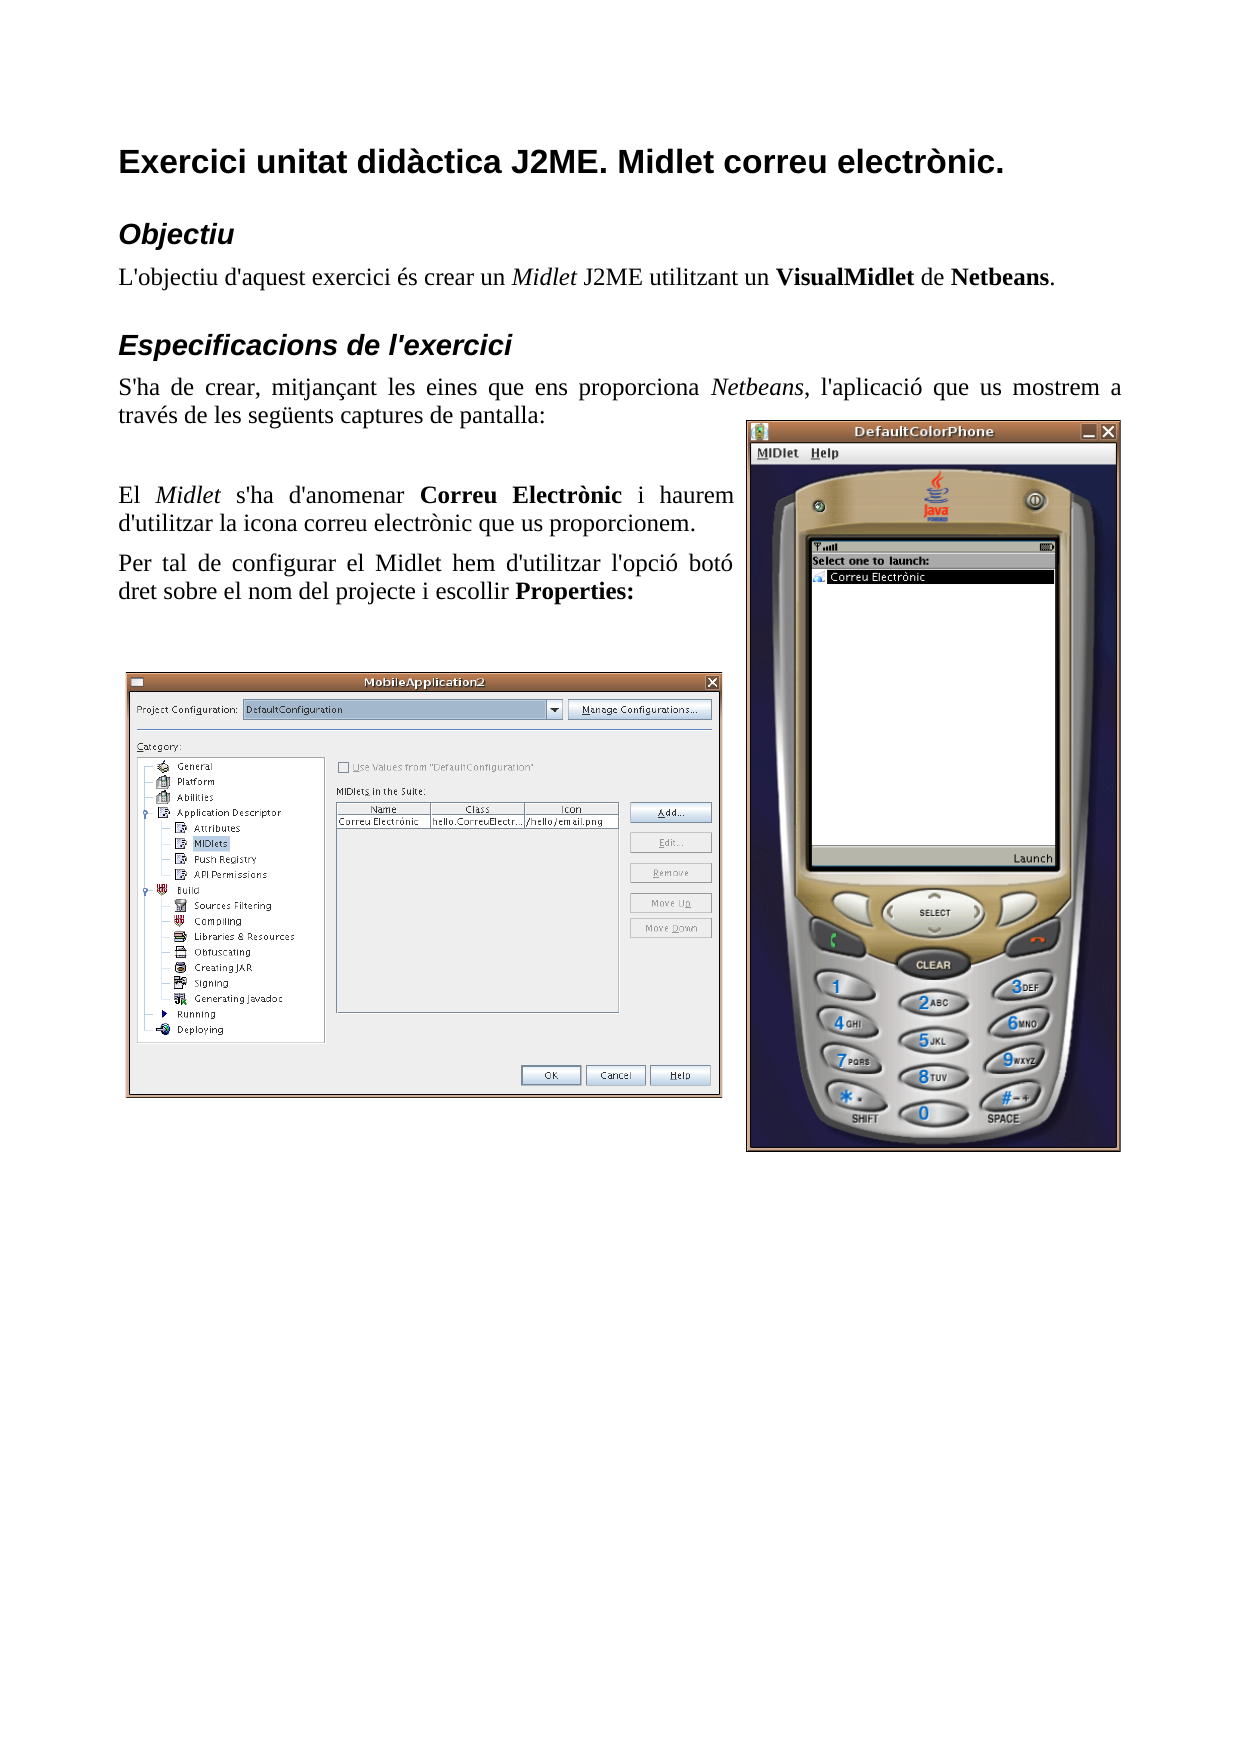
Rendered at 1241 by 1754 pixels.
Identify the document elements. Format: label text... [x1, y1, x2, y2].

text El Midlet s'ha d'anomenar Correu Electrònic i haurem d'utilitzar la icona correu electrònic que us proporcionem. [118, 482, 746, 537]
subtitle Exercici unitat didàctica J2ME. Midlet correu electrònic. [118, 143, 1122, 181]
subtitle Especificacions de l'exercici [118, 328, 1122, 361]
picture [746, 420, 1121, 1152]
text Per tal de configurar el Midlet hem d'utilitzar l'opció botó dret sobre el nom del projecte i escollir Properties: [118, 549, 746, 605]
text L'objectiu d'aquest exercici és crear un Midlet J2ME utilitzant un VisualMidlet de Netbeans. [118, 263, 1122, 291]
text S'ha de crear, mitjançant les eines que ens proporciona Netbeans, l'aplicació que us mostrem a través de les següents captures de pantalla: [118, 373, 1122, 429]
subtitle Objectiu [118, 218, 1122, 251]
picture [125, 672, 723, 1098]
